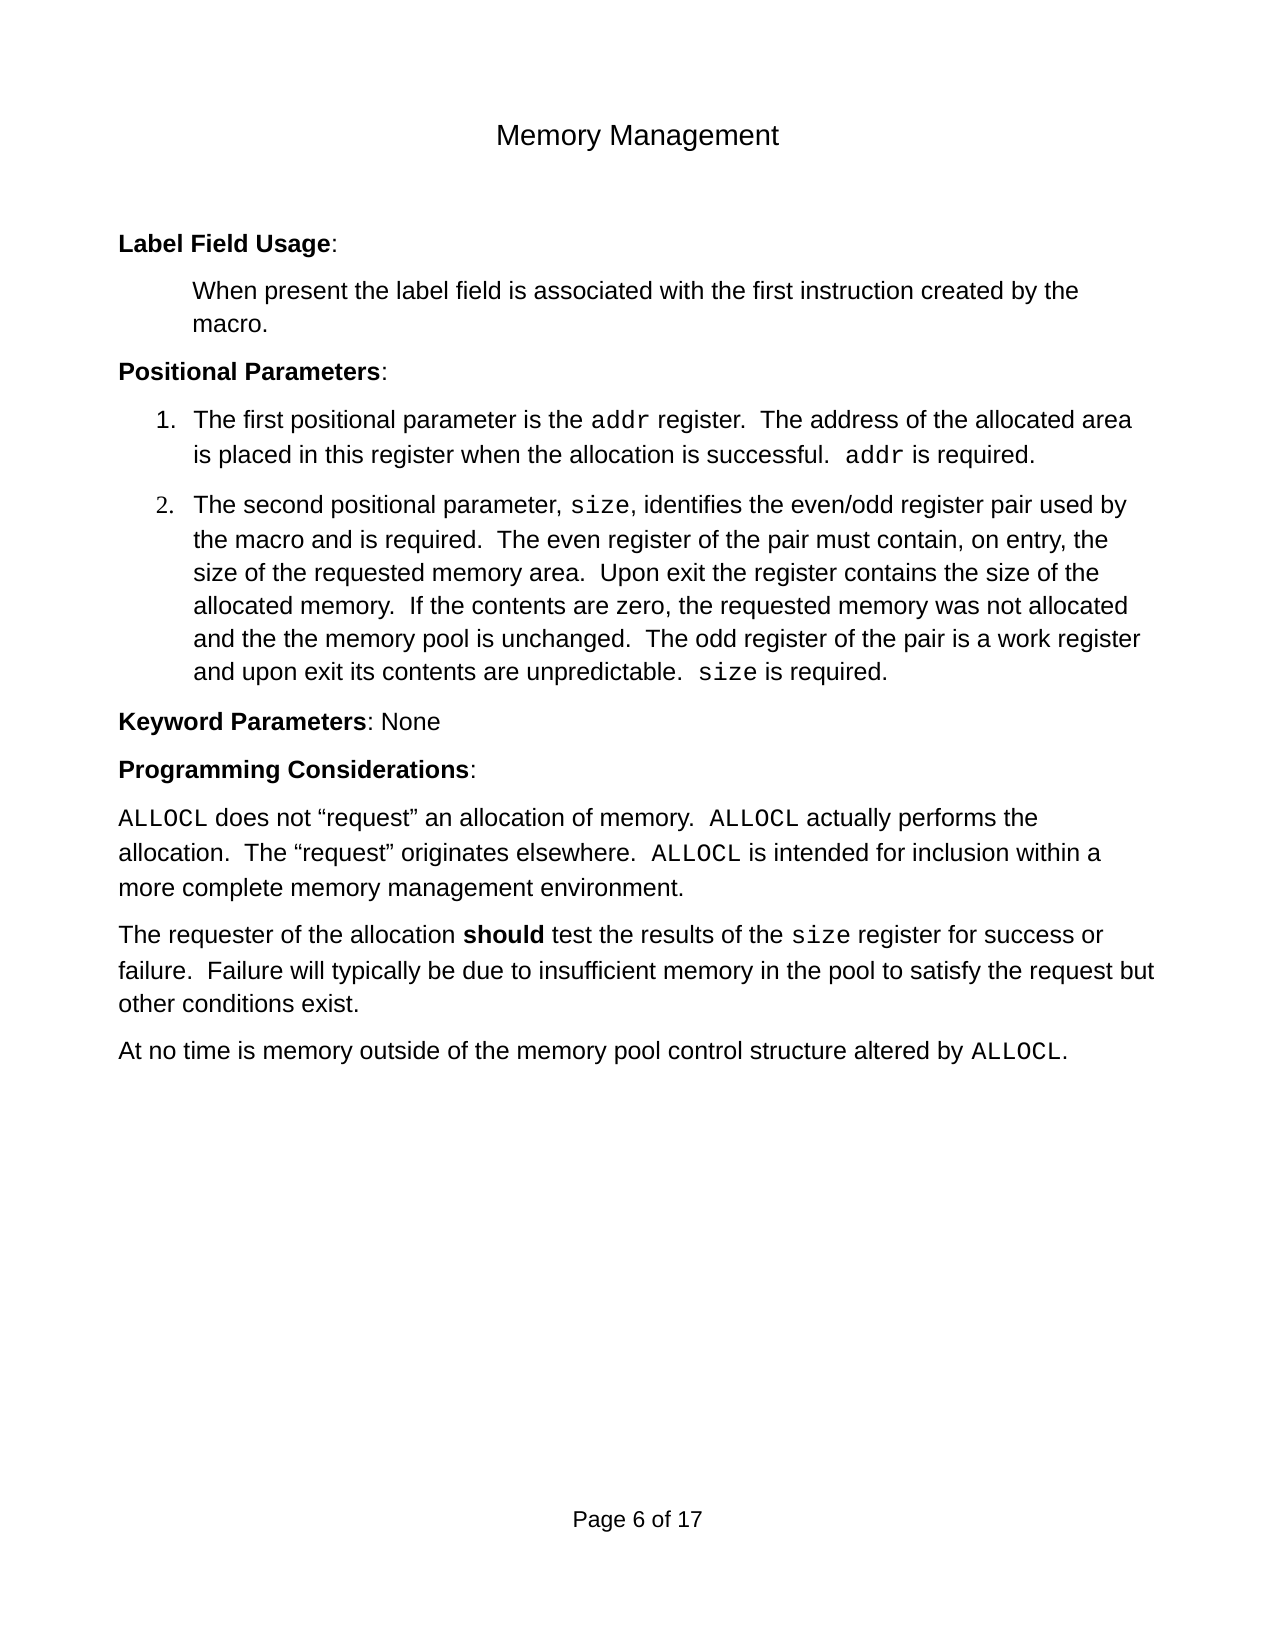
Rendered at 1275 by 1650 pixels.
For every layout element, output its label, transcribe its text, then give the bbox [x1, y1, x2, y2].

text Positional Parameters: [118, 357, 1157, 386]
text At no time is memory outside of the memory pool control structure altered by ALLOCL. [118, 1036, 1157, 1067]
text When present the label field is associated with the first instruction created by the macro. [192, 276, 1157, 338]
text Programming Considerations: [118, 755, 1157, 784]
list The first positional parameter is the addr register. The address of the allocated area is placed in this register when the allocation is successful. addr is required. [156, 404, 1157, 471]
text The requester of the allocation should test the results of the size register for success or failure. Failure will typically be due to insufficient memory in the pool to satisfy the request but other conditions exist. [118, 921, 1157, 1017]
text ALLOCL does not “request” an allocation of memory. ALLOCL actually performs the allocation. The “request” originates elsewhere. ALLOCL is intended for inclusion within a more complete memory management environment. [118, 802, 1157, 902]
text Keyword Parameters: None [118, 707, 1157, 736]
list The second positional parameter, size, identifies the even/odd register pair used by the macro and is required. The even register of the pair must contain, on entry, the size of the requested memory area. Upon exit the register contains the size of the allocated memory. If the contents are zero, the requested memory was not allocated and the the memory pool is unchanged. The odd register of the pair is a work register and upon exit its contents are unpredictable. size is required. [156, 490, 1157, 688]
text Label Field Usage: [118, 229, 1157, 257]
